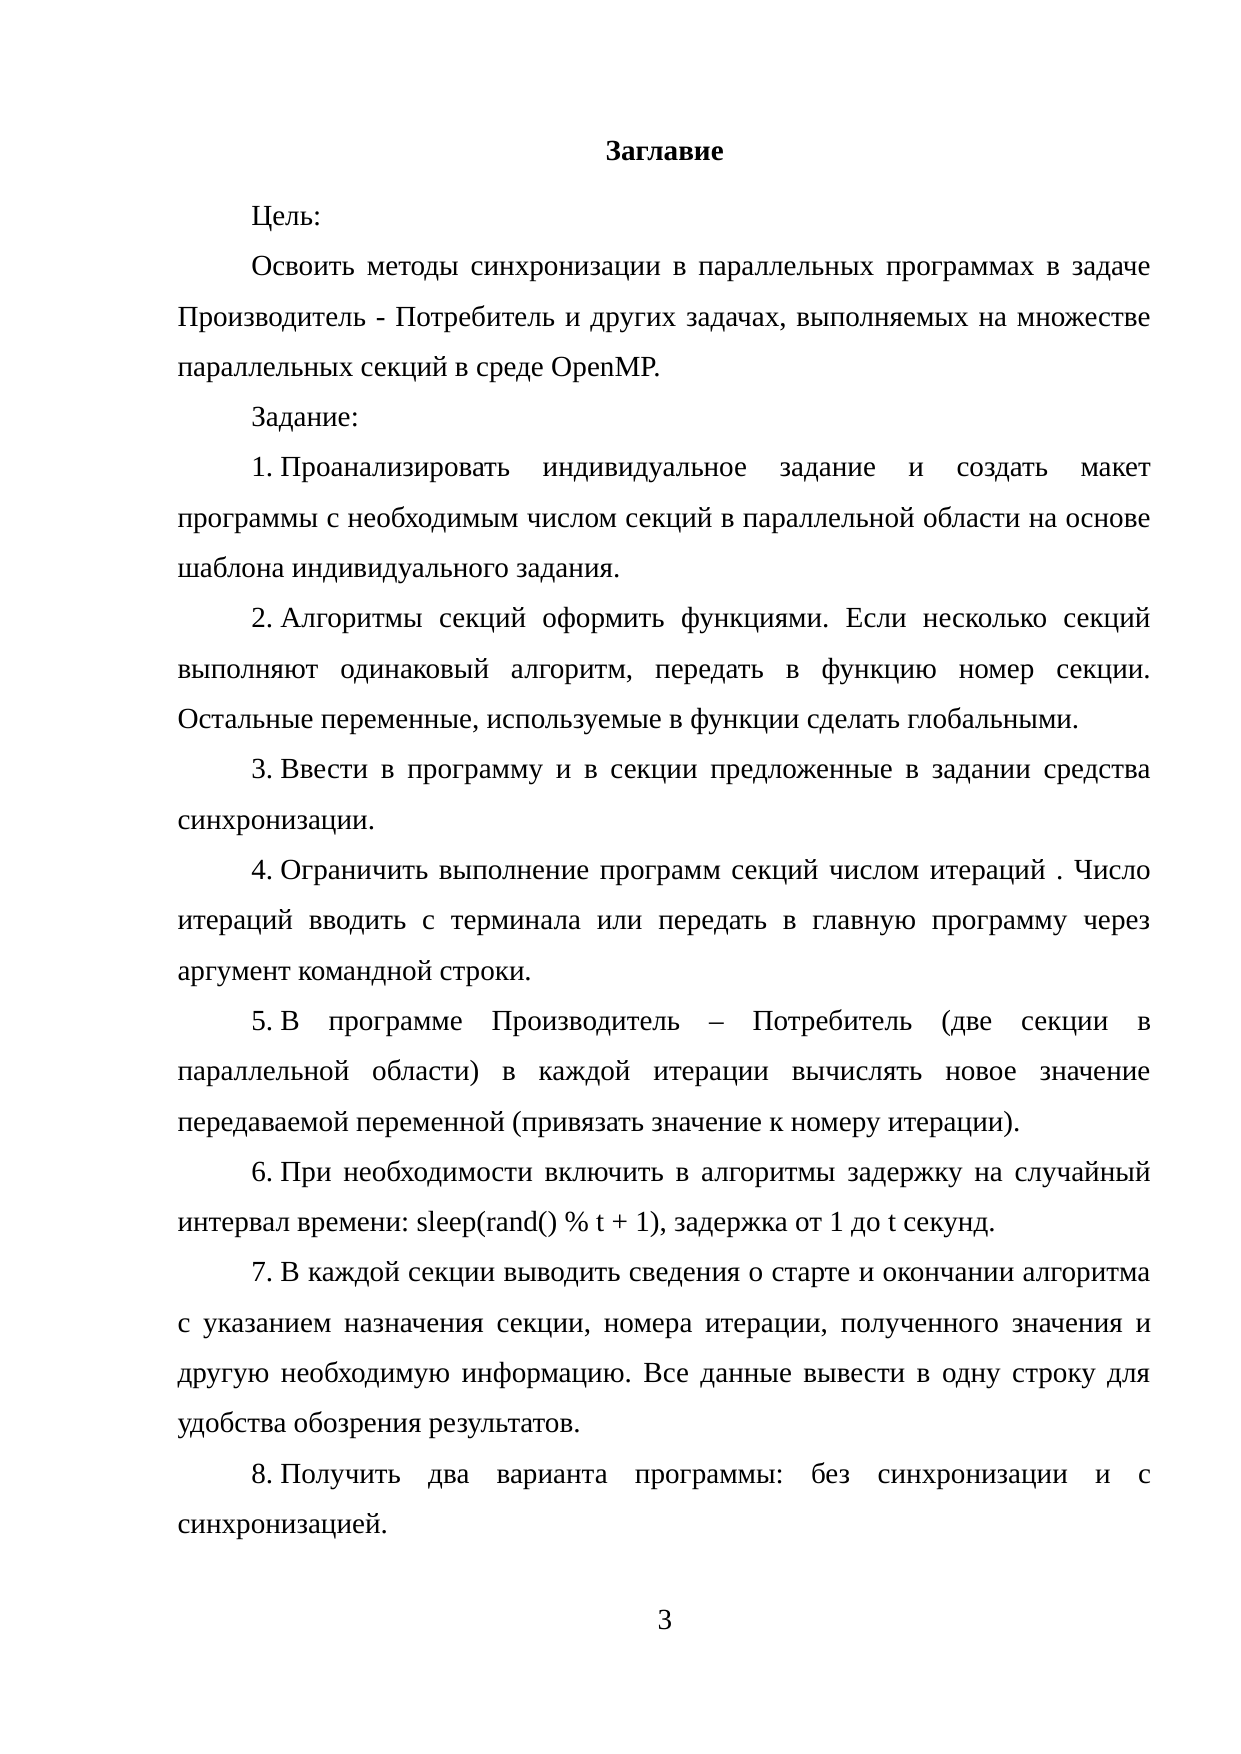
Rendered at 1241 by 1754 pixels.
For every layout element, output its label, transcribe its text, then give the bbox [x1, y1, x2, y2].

list В каждой секции выводить сведения о старте и окончании алгоритма с указанием назначения секции, номера итерации, полученного значения и другую необходимую информацию. Все данные вывести в одну строку для удобства обозрения результатов. [177, 1254, 1152, 1439]
title Заглавие [177, 133, 1152, 166]
list В программе Производитель – Потребитель (две секции в параллельной области) в каждой итерации вычислять новое значение передаваемой переменной (привязать значение к номеру итерации). [177, 1003, 1152, 1137]
list Ввести в программу и в секции предложенные в задании средства синхронизации. [177, 751, 1152, 835]
list При необходимости включить в алгоритмы задержку на случайный интервал времени: sleep(rand() % t + 1), задержка от 1 до t секунд. [177, 1154, 1152, 1238]
text Цель: [177, 198, 1152, 232]
text Освоить методы синхронизации в параллельных программах в задаче Производитель - Потребитель и других задачах, выполняемых на множестве параллельных секций в среде OpenMP. [177, 248, 1152, 382]
list Ограничить выполнение программ секций числом итераций . Число итераций вводить с терминала или передать в главную программу через аргумент командной строки. [177, 852, 1152, 986]
list Получить два варианта программы: без синхронизации и с синхронизацией. [177, 1456, 1152, 1540]
text Задание: [177, 399, 1152, 433]
list Алгоритмы секций оформить функциями. Если несколько секций выполняют одинаковый алгоритм, передать в функцию номер секции. Остальные переменные, используемые в функции сделать глобальными. [177, 601, 1152, 735]
list Проанализировать индивидуальное задание и создать макет программы с необходимым числом секций в параллельной области на основе шаблона индивидуального задания. [177, 449, 1152, 584]
